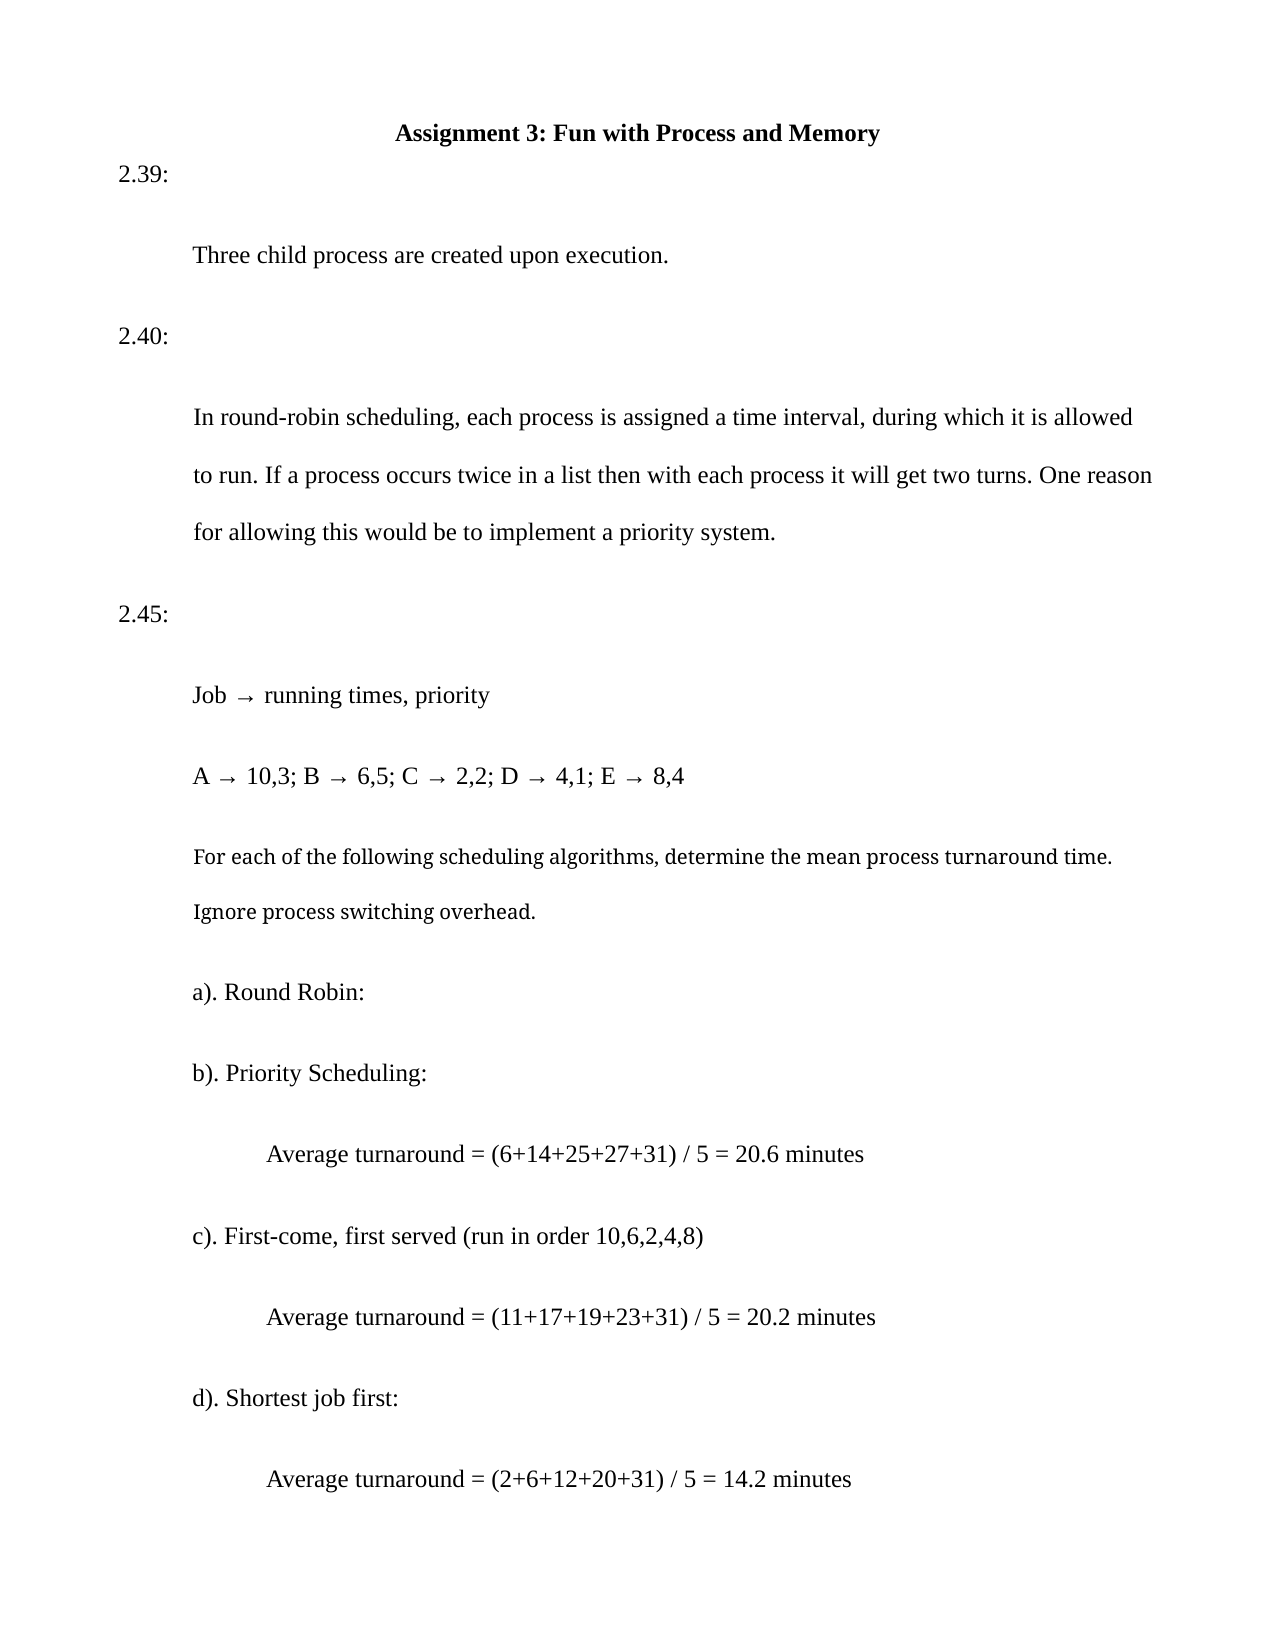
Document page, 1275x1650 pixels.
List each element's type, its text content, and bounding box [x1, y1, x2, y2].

text c). First-come, first served (run in order 10,6,2,4,8) [118, 1221, 1157, 1249]
text 2.45: [118, 599, 1157, 627]
text Three child process are created upon execution. [118, 240, 1157, 269]
text 2.39: [118, 159, 1157, 187]
text For each of the following scheduling algorithms, determine the mean process turnaround time. Ignore process switching overhead. [193, 842, 1157, 926]
text Assignment 3: Fun with Process and Memory [118, 118, 1157, 147]
text Average turnaround = (2+6+12+20+31) / 5 = 14.2 minutes [118, 1464, 1157, 1493]
text Job → running times, priority [118, 680, 1157, 709]
text A → 10,3; B → 6,5; C → 2,2; D → 4,1; E → 8,4 [118, 761, 1157, 790]
text In round-robin scheduling, each process is assigned a time interval, during which it is allowed to run. If a process occurs twice in a list then with each process it will get two turns. One reason for allowing this would be to implement a priority system. [193, 402, 1157, 546]
text a). Round Robin: [118, 977, 1157, 1006]
text Average turnaround = (6+14+25+27+31) / 5 = 20.6 minutes [118, 1139, 1157, 1168]
text Average turnaround = (11+17+19+23+31) / 5 = 20.2 minutes [118, 1302, 1157, 1331]
text 2.40: [118, 321, 1157, 350]
text b). Priority Scheduling: [118, 1058, 1157, 1087]
text d). Shortest job first: [118, 1383, 1157, 1412]
